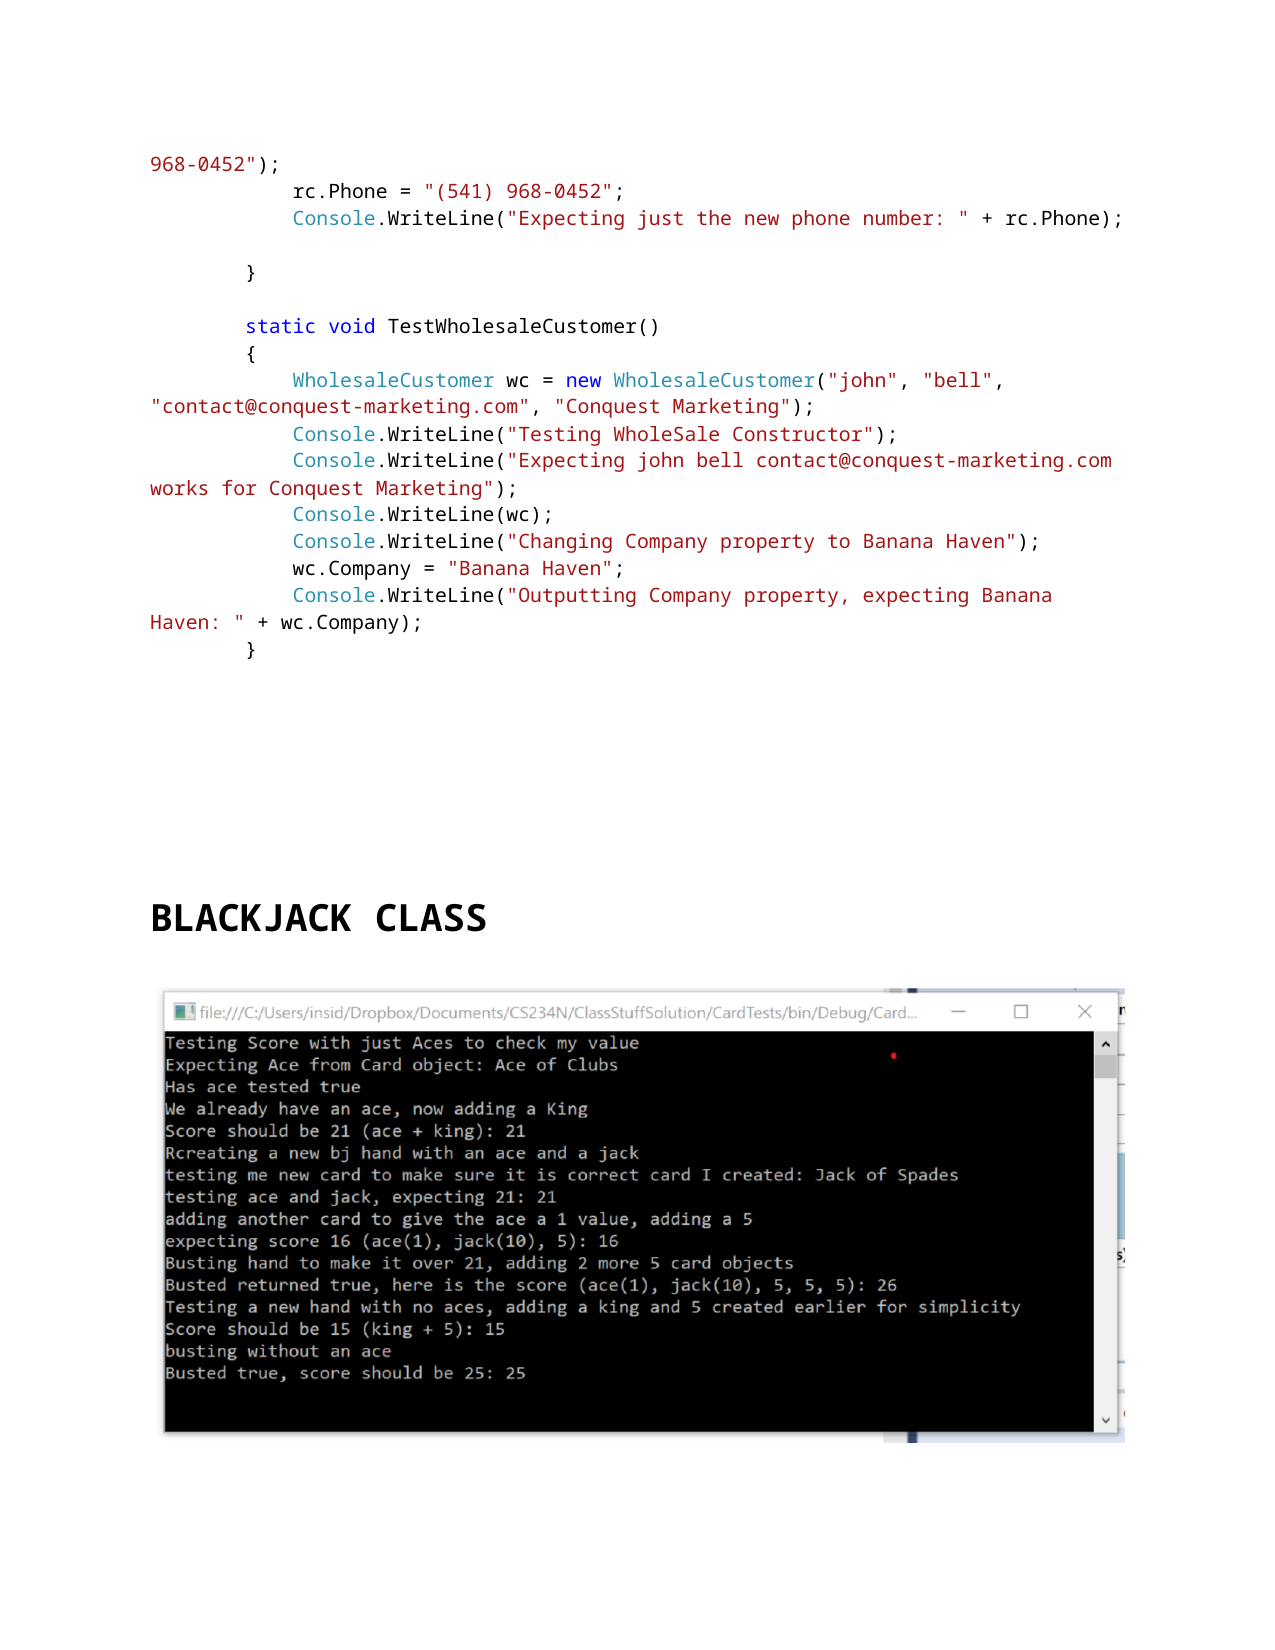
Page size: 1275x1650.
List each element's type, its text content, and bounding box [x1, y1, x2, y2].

text BLACKJACK CLASS [150, 892, 1125, 943]
text { [150, 339, 1125, 366]
text Console.WriteLine("Outputting Company property, expecting Banana Haven: " + wc.Company); [150, 582, 1125, 636]
text Console.WriteLine("Testing WholeSale Constructor"); [150, 420, 1125, 447]
text Console.WriteLine("Expecting john bell contact@conquest-marketing.com works for Conquest Marketing"); [150, 447, 1125, 501]
text Console.WriteLine("Changing Company property to Banana Haven"); [150, 528, 1125, 555]
text } [150, 636, 1125, 663]
text 968-0452"); [150, 150, 1125, 177]
text rc.Phone = "(541) 968-0452"; [150, 177, 1125, 204]
text WholesaleCustomer wc = new WholesaleCustomer("john", "bell", "contact@conquest-marketing.com", "Conquest Marketing"); [150, 366, 1125, 420]
text Console.WriteLine("Expecting just the new phone number: " + rc.Phone); [150, 204, 1125, 231]
text static void TestWholesaleCustomer() [150, 312, 1125, 339]
picture [150, 988, 1125, 1443]
text wc.Company = "Banana Haven"; [150, 555, 1125, 582]
text Console.WriteLine(wc); [150, 501, 1125, 528]
text } [150, 258, 1125, 285]
